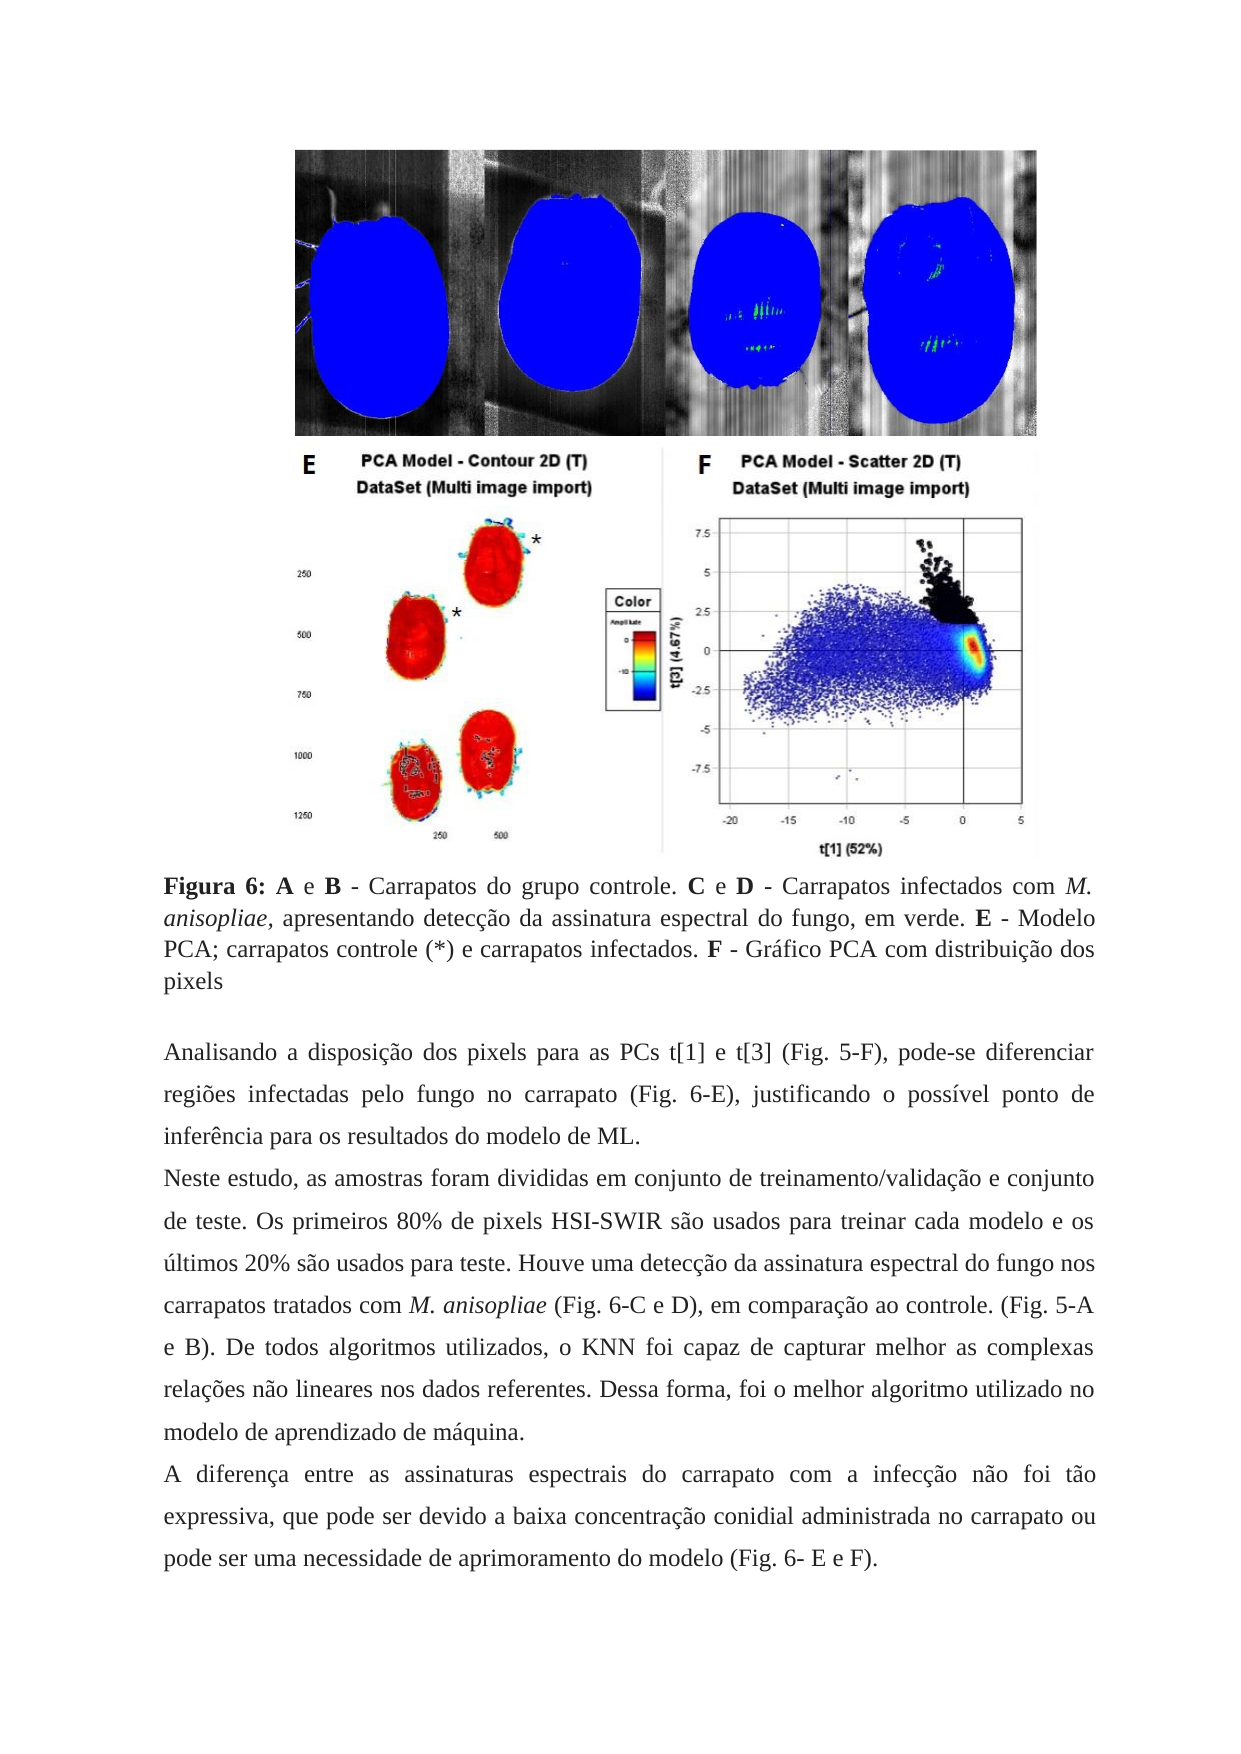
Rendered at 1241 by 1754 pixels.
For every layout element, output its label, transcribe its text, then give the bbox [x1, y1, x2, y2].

text A diferença entre as assinaturas espectrais do carrapato com a infecção não foi tão expressiva, que pode ser devido a baixa concentração conidial administrada no carrapato ou pode ser uma necessidade de aprimoramento do modelo (Fig. 6- E e F). [163, 1459, 1097, 1572]
text Neste estudo, as amostras foram divididas em conjunto de treinamento/validação e conjunto de teste. Os primeiros 80% de pixels HSI-SWIR são usados para treinar cada modelo e os últimos 20% são usados para teste. Houve uma detecção da assinatura espectral do fungo nos carrapatos tratados com M. anisopliae (Fig. 6-C e D), em comparação ao controle. (Fig. 5-A e B). De todos algoritmos utilizados, o KNN foi capaz de capturar melhor as complexas relações não lineares nos dados referentes. Dessa forma, foi o melhor algoritmo utilizado no modelo de aprendizado de máquina. [163, 1163, 1096, 1445]
text Analisando a disposição dos pixels para as PCs t[1] e t[3] (Fig. 5-F), pode-se diferenciar regiões infectadas pelo fungo no carrapato (Fig. 6-E), justificando o possível ponto de inferência para os resultados do modelo de ML. [163, 1037, 1096, 1150]
text Figura 6: A e B - Carrapatos do grupo controle. C e D - Carrapatos infectados com M. anisopliae, apresentando detecção da assinatura espectral do fungo, em verde. E - Modelo PCA; carrapatos controle (*) e carrapatos infectados. F - Gráfico PCA com distribuição dos pixels [163, 871, 1096, 994]
